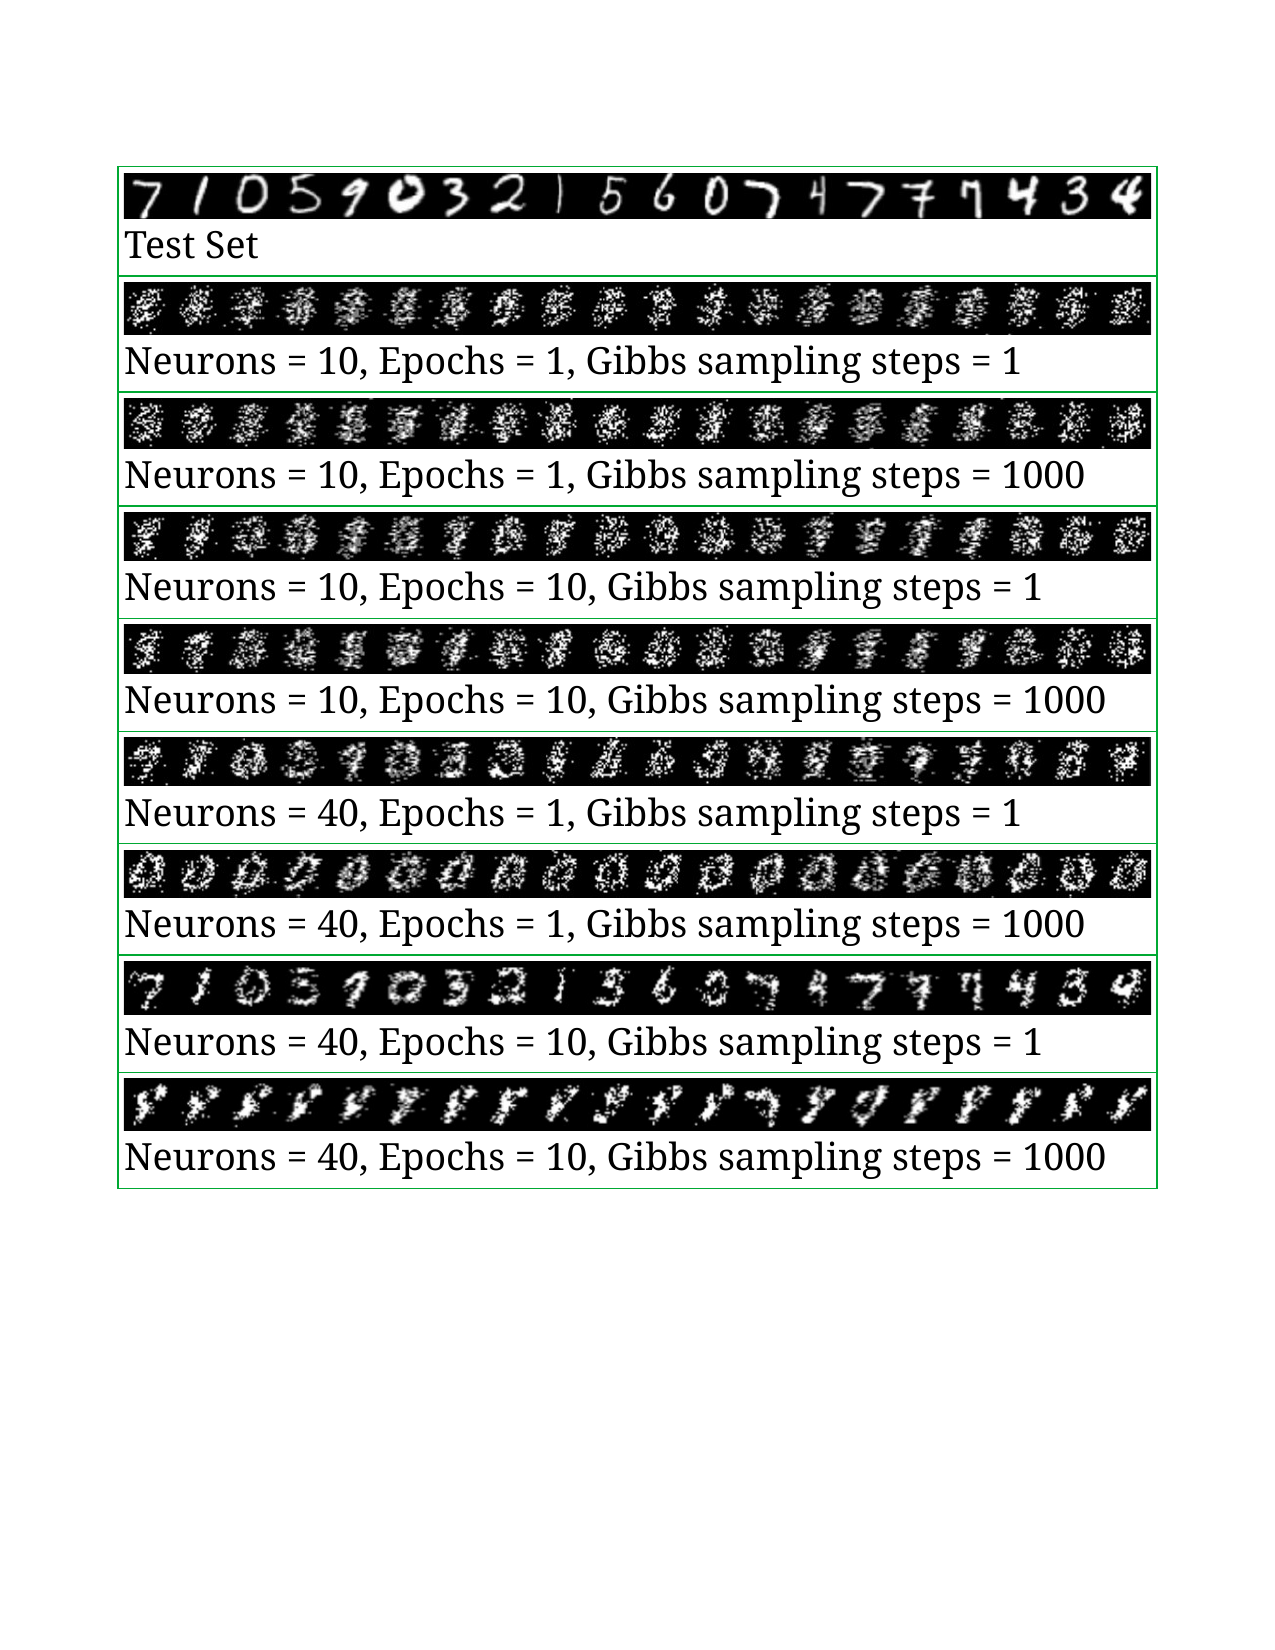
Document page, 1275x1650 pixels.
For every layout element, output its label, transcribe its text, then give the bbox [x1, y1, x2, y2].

table_cell Neurons = 10, Epochs = 1, Gibbs sampling steps = 1 [119, 277, 1156, 391]
picture [123, 850, 1152, 898]
picture [123, 512, 1152, 561]
table_cell Neurons = 10, Epochs = 10, Gibbs sampling steps = 1000 [119, 619, 1156, 731]
picture [123, 1078, 1152, 1131]
table_header Test Set [119, 167, 1156, 275]
picture [123, 737, 1152, 786]
picture [123, 624, 1152, 674]
picture [123, 173, 1152, 219]
table_cell Neurons = 40, Epochs = 1, Gibbs sampling steps = 1000 [119, 844, 1156, 954]
table_cell Neurons = 40, Epochs = 10, Gibbs sampling steps = 1000 [119, 1073, 1156, 1187]
table_cell Neurons = 40, Epochs = 10, Gibbs sampling steps = 1 [119, 956, 1156, 1072]
table_cell Neurons = 10, Epochs = 10, Gibbs sampling steps = 1 [119, 507, 1156, 617]
picture [123, 398, 1152, 449]
table_cell Neurons = 10, Epochs = 1, Gibbs sampling steps = 1000 [119, 393, 1156, 505]
table_cell Neurons = 40, Epochs = 1, Gibbs sampling steps = 1 [119, 732, 1156, 843]
picture [123, 282, 1152, 335]
picture [123, 961, 1152, 1015]
